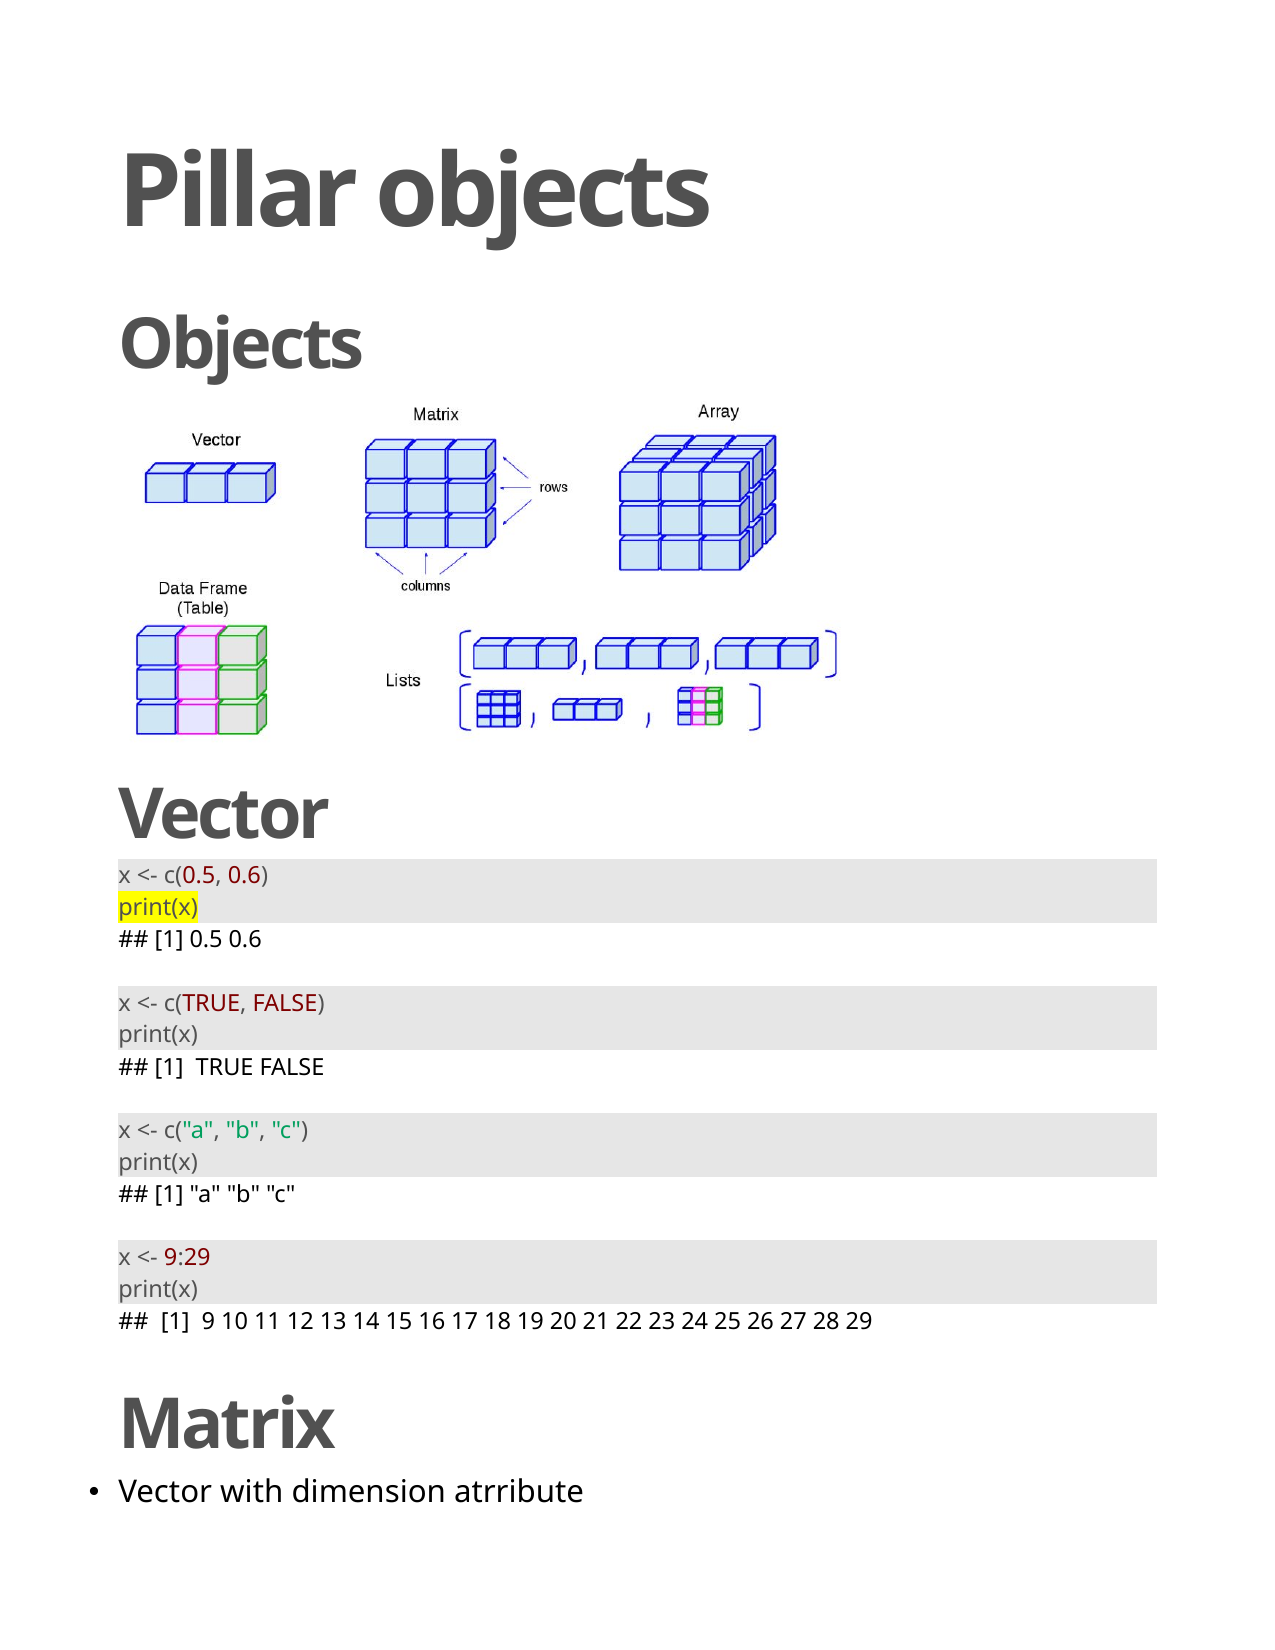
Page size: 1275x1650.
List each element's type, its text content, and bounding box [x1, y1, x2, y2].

text ## [1] 0.5 0.6 [118, 923, 1157, 954]
text print(x) [118, 891, 1157, 923]
text x <- c(TRUE, FALSE) [118, 986, 1157, 1018]
text ## [1] TRUE FALSE [118, 1050, 1157, 1082]
list Vector with dimension atrribute [118, 1469, 1157, 1512]
text print(x) [118, 1145, 1157, 1177]
text ## [1] "a" "b" "c" [118, 1177, 1157, 1209]
subtitle Matrix [118, 1367, 1157, 1469]
subtitle Pillar objects [118, 118, 1157, 256]
text x <- c("a", "b", "c") [118, 1113, 1157, 1145]
text x <- 9:29 [118, 1240, 1157, 1272]
text ## [1] 9 10 11 12 13 14 15 16 17 18 19 20 21 22 23 24 25 26 27 28 29 [118, 1304, 1157, 1336]
subtitle Objects [118, 288, 1157, 389]
text print(x) [118, 1018, 1157, 1050]
picture [118, 389, 846, 753]
subtitle Vector [118, 757, 1157, 859]
text x <- c(0.5, 0.6) [118, 859, 1157, 891]
text print(x) [118, 1272, 1157, 1304]
